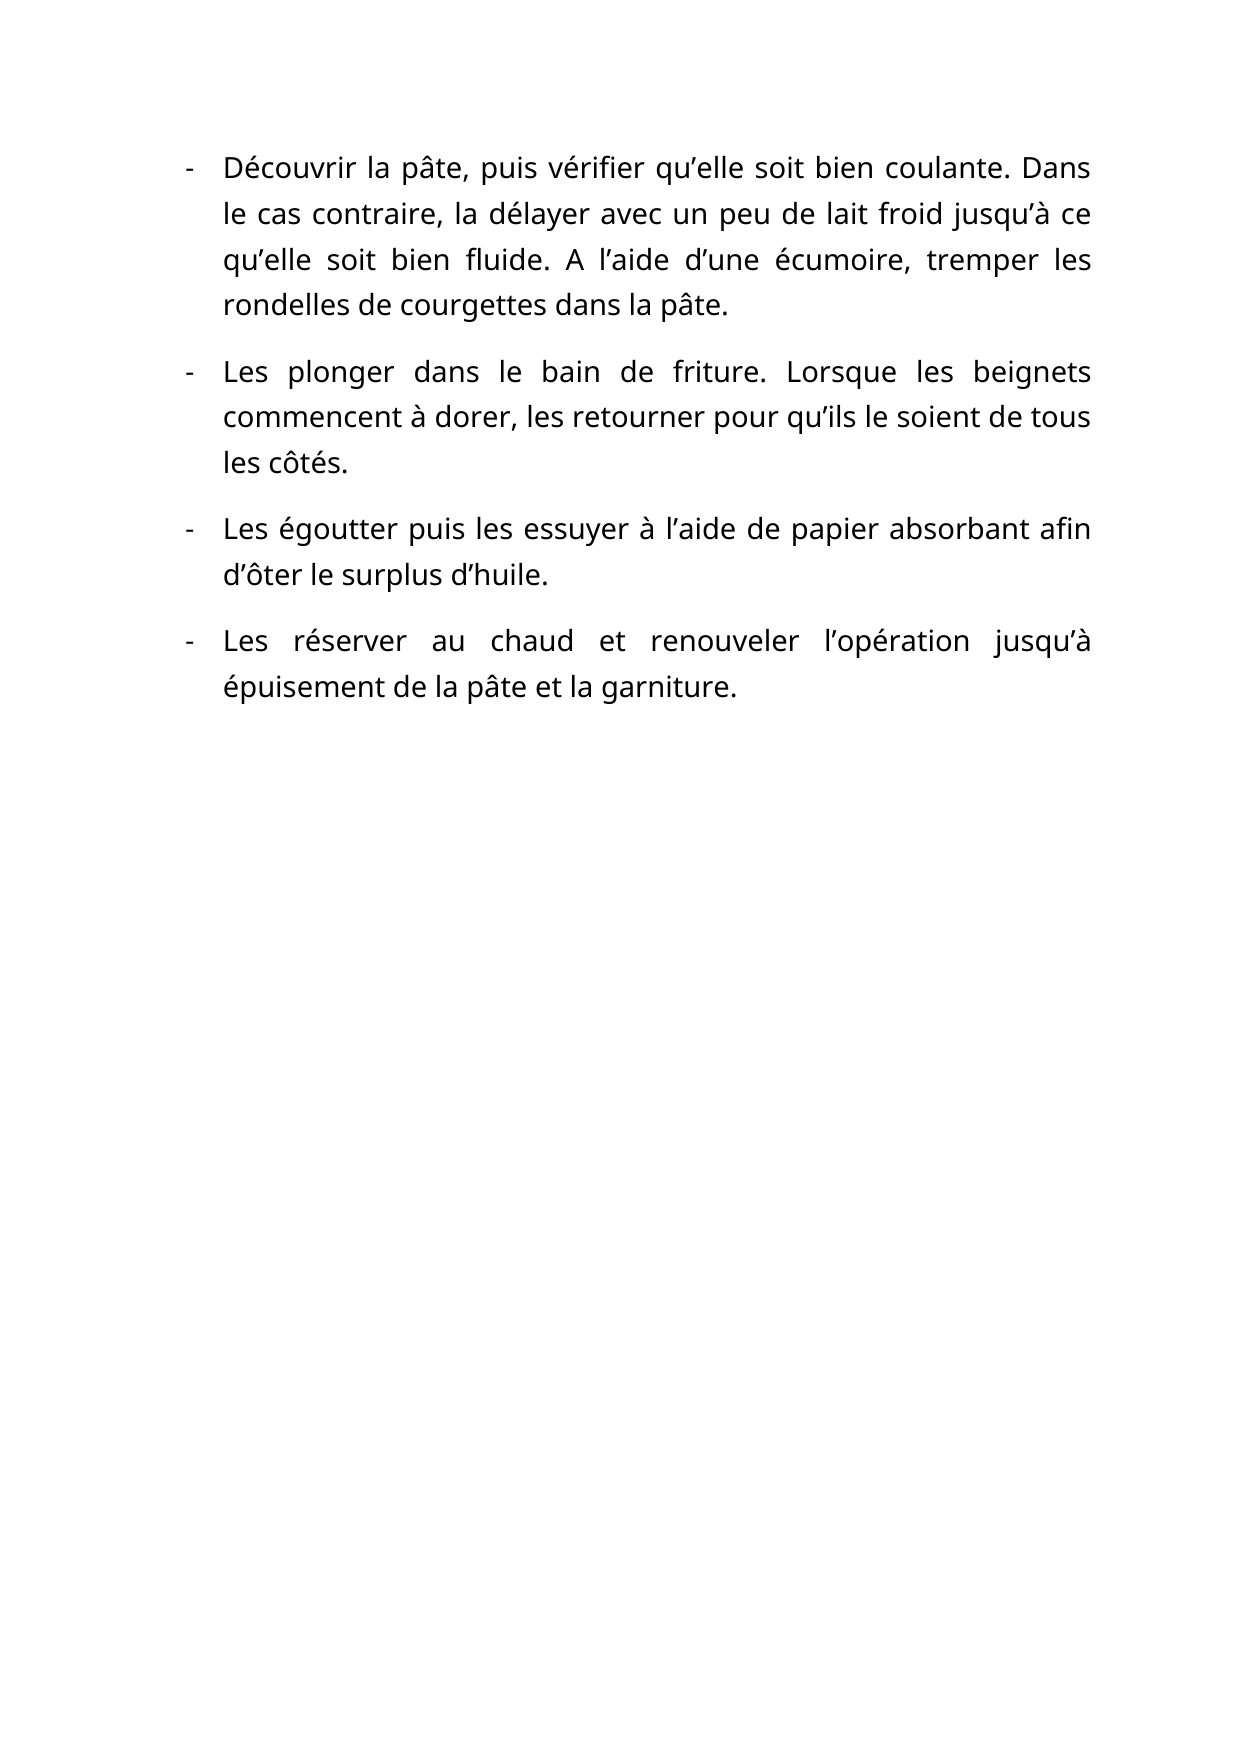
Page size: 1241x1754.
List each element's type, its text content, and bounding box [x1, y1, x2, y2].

list Les égoutter puis les essuyer à l’aide de papier absorbant afin d’ôter le surplus d’huile. [185, 509, 1093, 594]
list Découvrir la pâte, puis vérifier qu’elle soit bien coulante. Dans le cas contraire, la délayer avec un peu de lait froid jusqu’à ce qu’elle soit bien fluide. A l’aide d’une écumoire, tremper les rondelles de courgettes dans la pâte. [185, 148, 1093, 324]
list Les plonger dans le bain de friture. Lorsque les beignets commencent à dorer, les retourner pour qu’ils le soient de tous les côtés. [185, 351, 1093, 482]
list Les réserver au chaud et renouveler l’opération jusqu’à épuisement de la pâte et la garniture. [185, 621, 1093, 706]
